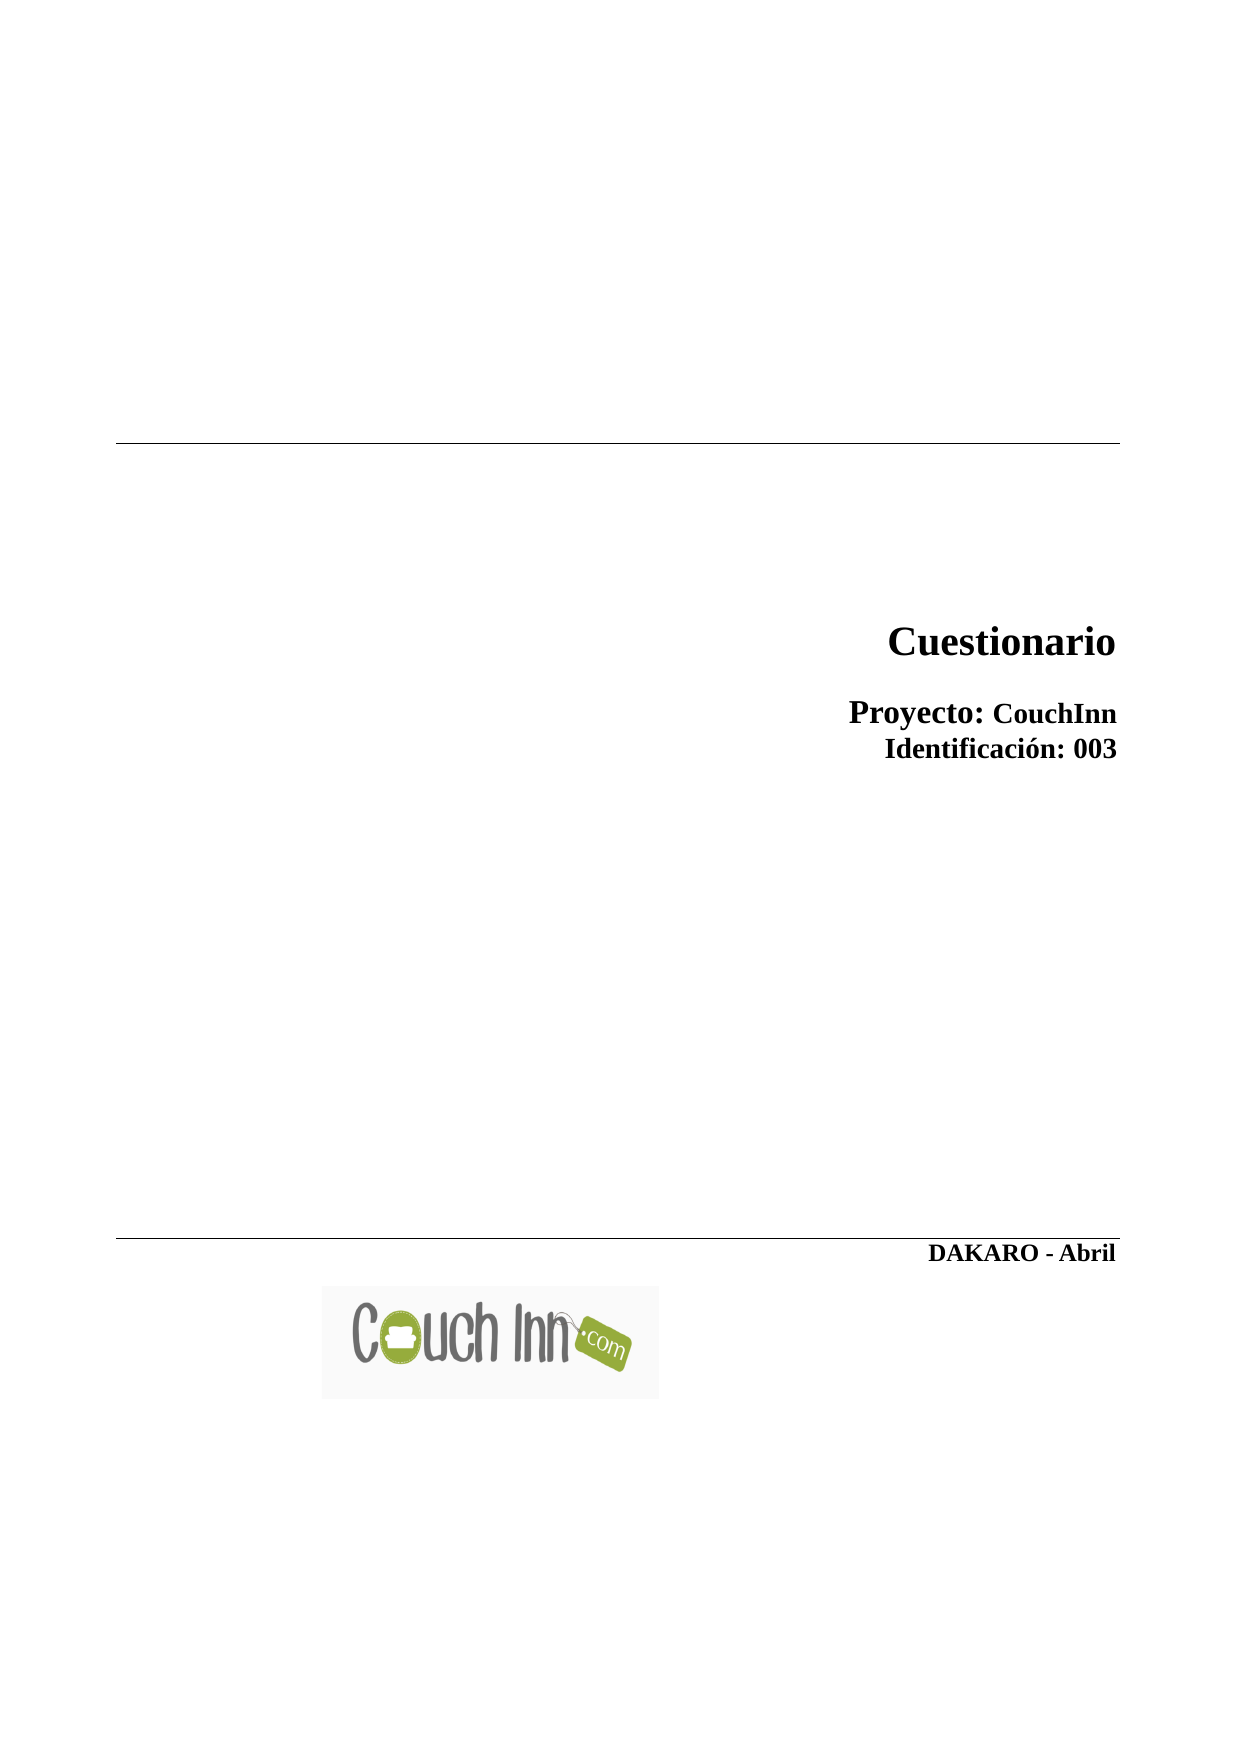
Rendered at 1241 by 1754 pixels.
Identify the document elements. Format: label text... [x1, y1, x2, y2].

text Identificación: 003 [116, 731, 1120, 764]
text Proyecto: CouchInn [66, 693, 1120, 731]
text DAKARO - Abril [116, 1239, 1120, 1267]
text Cuestionario [66, 616, 1120, 664]
